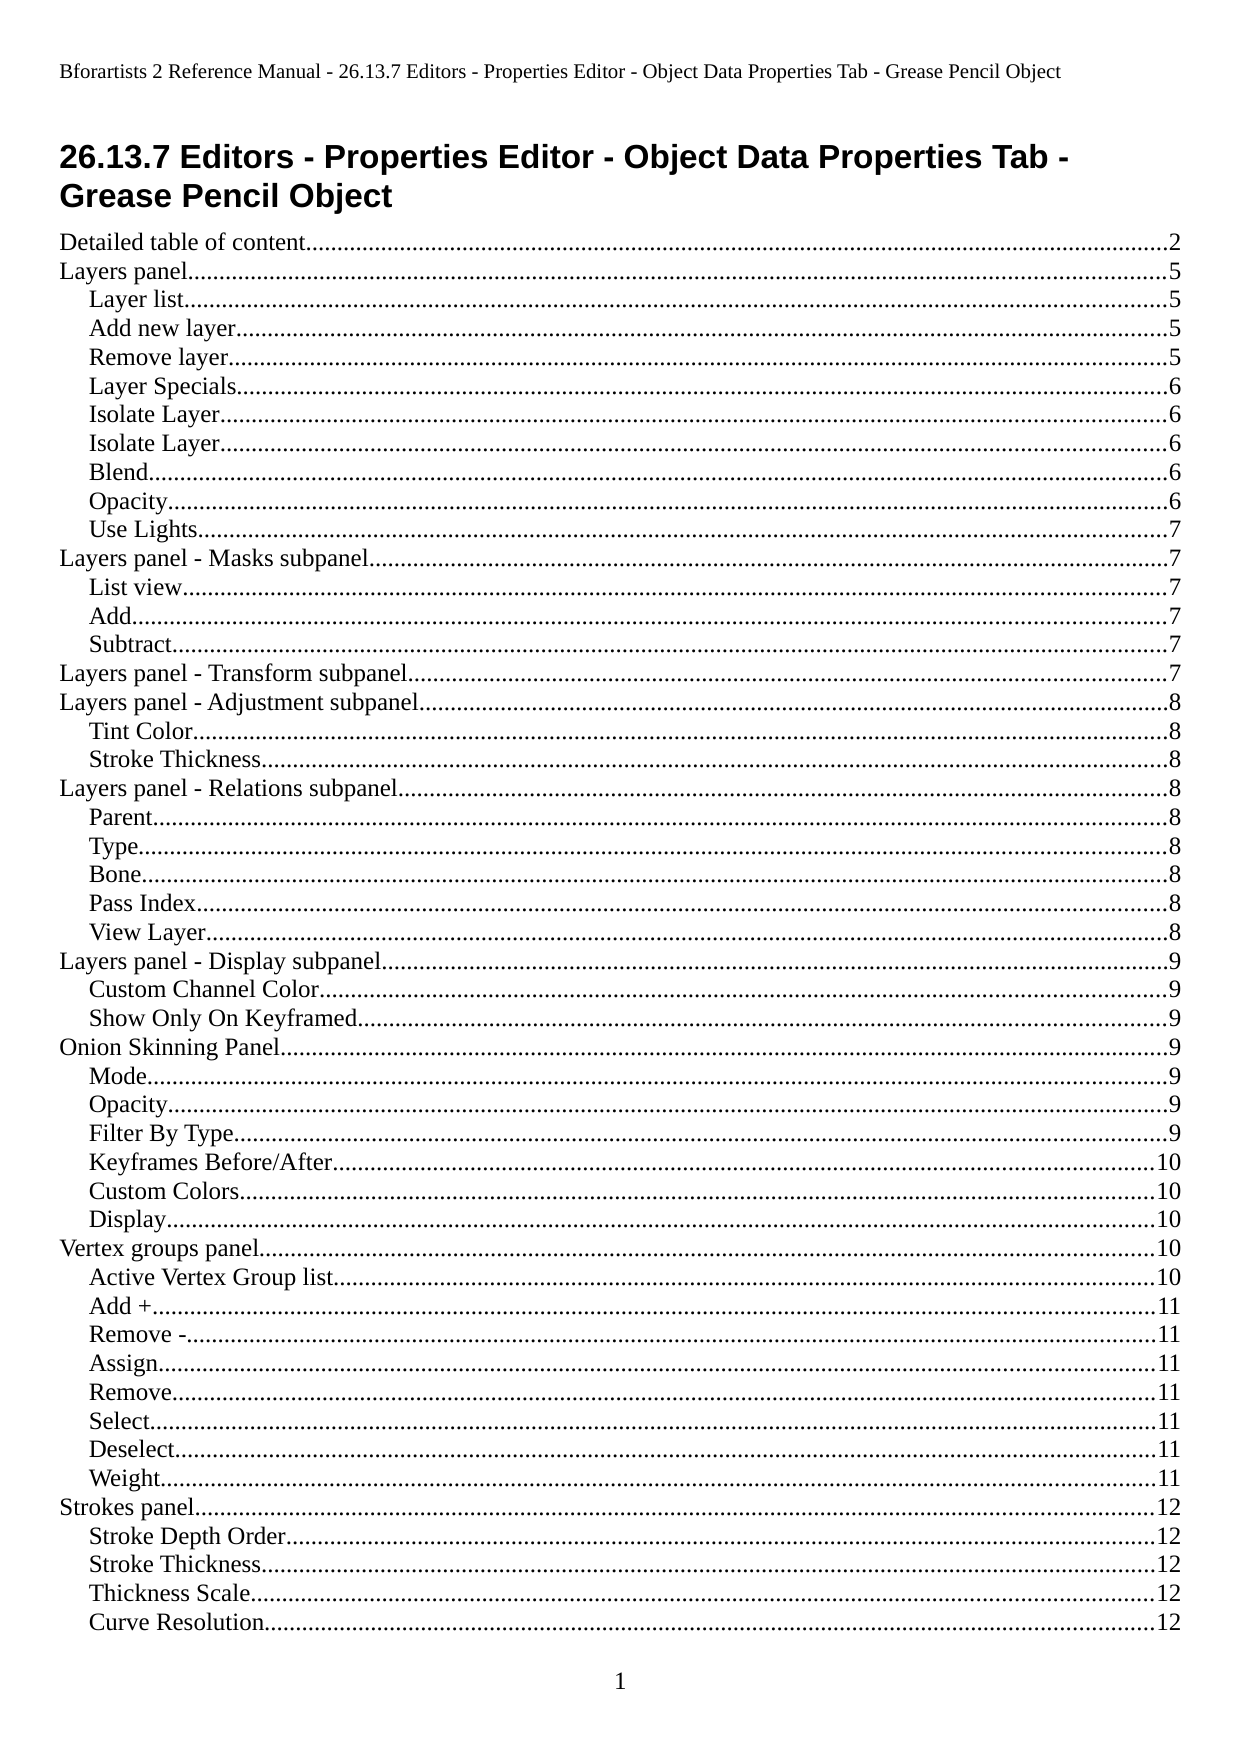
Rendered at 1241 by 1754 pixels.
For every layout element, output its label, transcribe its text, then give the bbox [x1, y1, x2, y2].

subtitle 26.13.7 Editors - Properties Editor - Object Data Properties Tab - Grease Pencil Object [59, 138, 1181, 214]
text Custom Colors 10 [88, 1176, 1181, 1204]
text Pass Index 8 [88, 888, 1181, 917]
text Strokes panel 12 [59, 1492, 1181, 1521]
text Detailed table of content 2 [59, 227, 1181, 256]
text Layer list 5 [88, 284, 1181, 313]
text Add 7 [88, 601, 1181, 629]
text Blend 6 [88, 457, 1181, 486]
text Isolate Layer 6 [88, 399, 1181, 428]
text Add + 11 [88, 1291, 1181, 1319]
text Tint Color 8 [88, 716, 1181, 744]
text Mode 9 [88, 1061, 1181, 1089]
text Onion Skinning Panel 9 [59, 1032, 1181, 1061]
text Layers panel 5 [59, 256, 1181, 284]
text Display 10 [88, 1204, 1181, 1233]
text Use Lights 7 [88, 514, 1181, 543]
text Show Only On Keyframed 9 [88, 1003, 1181, 1032]
text Opacity 9 [88, 1089, 1181, 1118]
text Parent 8 [88, 802, 1181, 831]
text Remove 11 [88, 1377, 1181, 1406]
text Deselect 11 [88, 1434, 1181, 1463]
text Curve Resolution 12 [88, 1607, 1181, 1636]
text Layers panel - Display subpanel 9 [59, 946, 1181, 974]
text Bone 8 [88, 859, 1181, 888]
text Remove layer 5 [88, 342, 1181, 371]
text Type 8 [88, 831, 1181, 859]
text Subtract 7 [88, 629, 1181, 658]
text Custom Channel Color 9 [88, 974, 1181, 1003]
text Thickness Scale 12 [88, 1578, 1181, 1607]
text Assign 11 [88, 1348, 1181, 1377]
text Layers panel - Masks subpanel 7 [59, 543, 1181, 572]
text Opacity 6 [88, 486, 1181, 514]
text Filter By Type 9 [88, 1118, 1181, 1147]
text Select 11 [88, 1406, 1181, 1434]
text Weight 11 [88, 1463, 1181, 1492]
text Keyframes Before/After 10 [88, 1147, 1181, 1176]
text Layers panel - Transform subpanel 7 [59, 658, 1181, 687]
text Active Vertex Group list 10 [88, 1262, 1181, 1291]
text Vertex groups panel 10 [59, 1233, 1181, 1262]
text Stroke Thickness 8 [88, 744, 1181, 773]
text Layer Specials 6 [88, 371, 1181, 399]
text List view 7 [88, 572, 1181, 601]
text Layers panel - Adjustment subpanel 8 [59, 687, 1181, 716]
text Remove - 11 [88, 1319, 1181, 1348]
text Add new layer 5 [88, 313, 1181, 342]
text Stroke Thickness 12 [88, 1549, 1181, 1578]
text View Layer 8 [88, 917, 1181, 946]
text Stroke Depth Order 12 [88, 1521, 1181, 1549]
text Isolate Layer 6 [88, 428, 1181, 457]
text Layers panel - Relations subpanel 8 [59, 773, 1181, 802]
